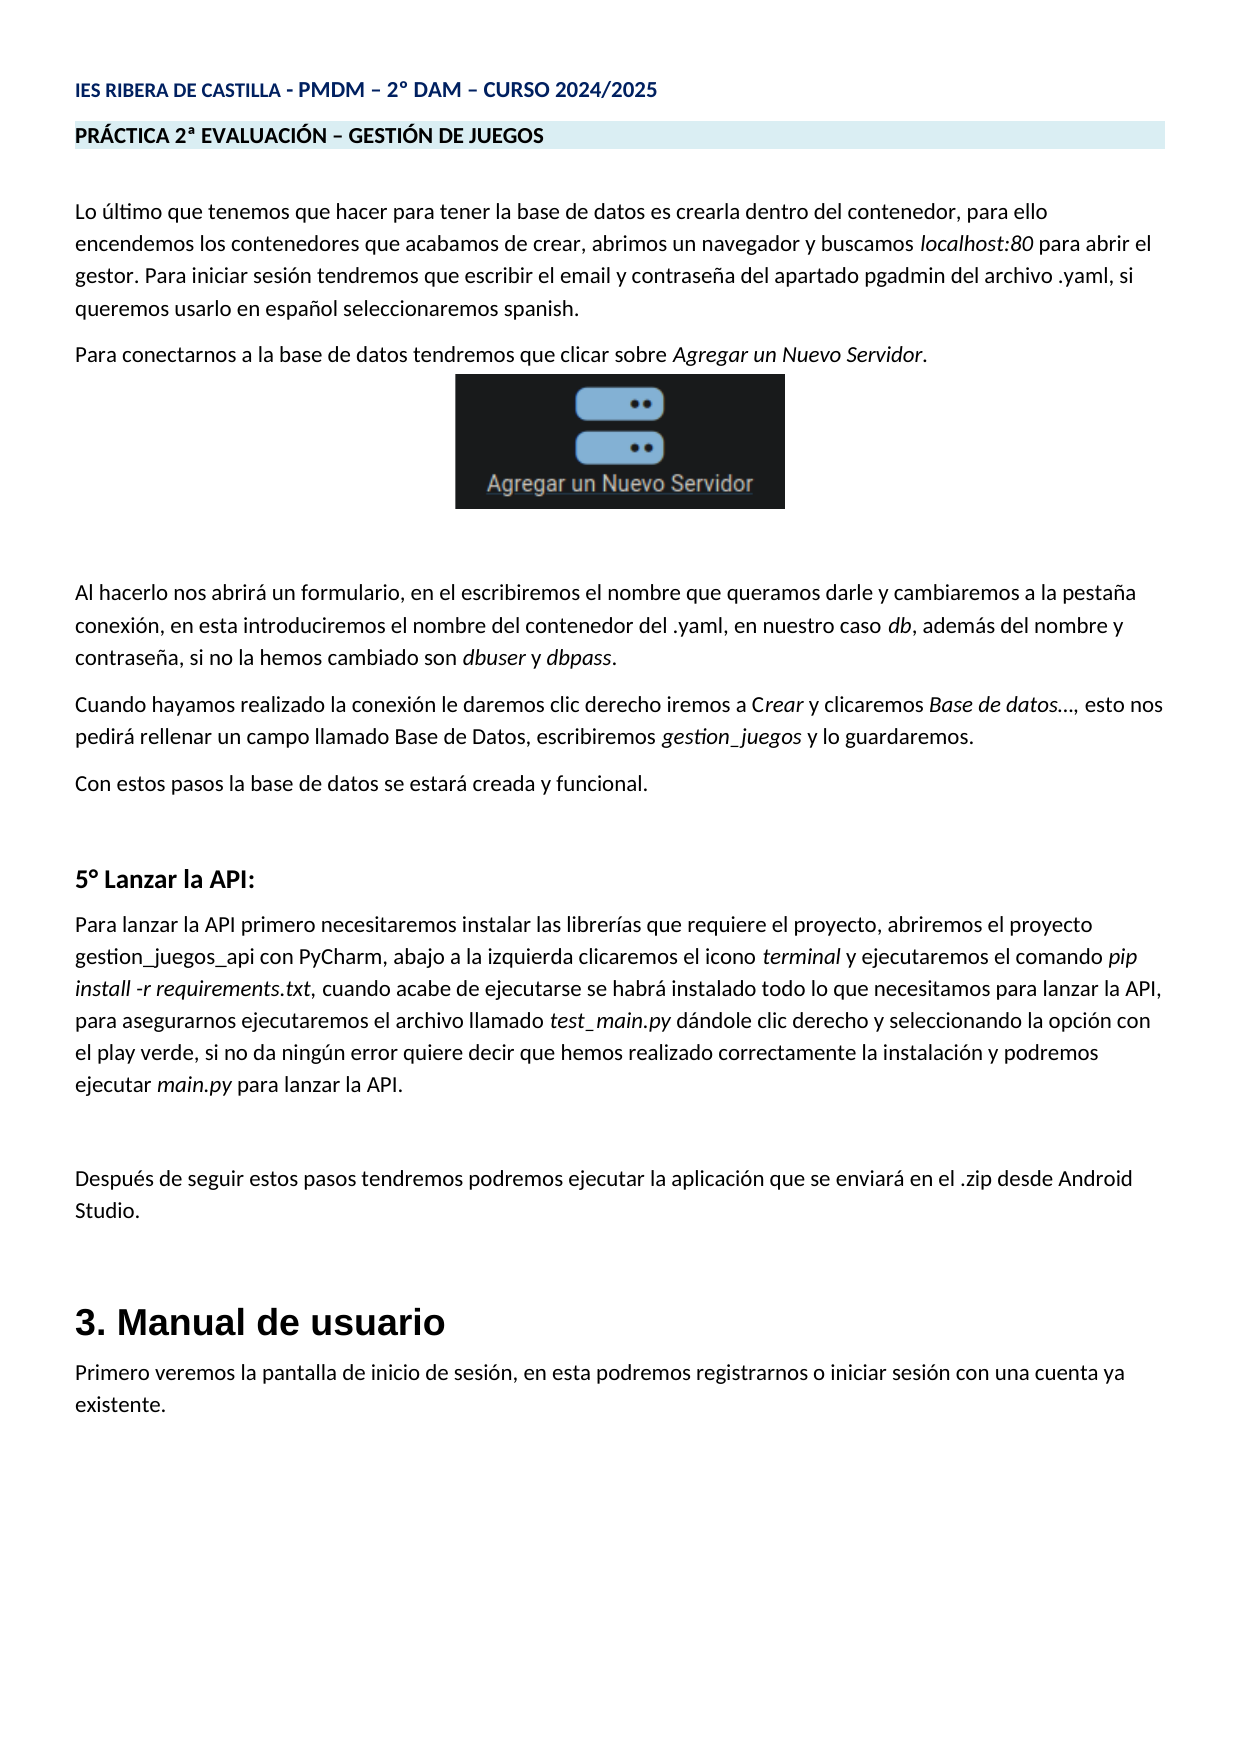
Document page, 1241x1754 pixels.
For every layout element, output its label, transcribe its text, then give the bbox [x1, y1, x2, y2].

text Cuando hayamos realizado la conexión le daremos clic derecho iremos a Crear y clicaremos Base de datos…, esto nos pedirá rellenar un campo llamado Base de Datos, escribiremos gestion_juegos y lo guardaremos. [75, 690, 1165, 750]
text Primero veremos la pantalla de inicio de sesión, en esta podremos registrarnos o iniciar sesión con una cuenta ya existente. [75, 1358, 1165, 1419]
text Con estos pasos la base de datos se estará creada y funcional. [75, 769, 1165, 797]
subtitle 5° Lanzar la API: [75, 862, 1165, 895]
picture [455, 374, 785, 509]
text Para lanzar la API primero necesitaremos instalar las librerías que requiere el proyecto, abriremos el proyecto gestion_juegos_api con PyCharm, abajo a la izquierda clicaremos el icono terminal y ejecutaremos el comando pip install -r requirements.txt, cuando acabe de ejecutarse se habrá instalado todo lo que necesitamos para lanzar la API, para asegurarnos ejecutaremos el archivo llamado test_main.py dándole clic derecho y seleccionando la opción con el play verde, si no da ningún error quiere decir que hemos realizado correctamente la instalación y podremos ejecutar main.py para lanzar la API. [75, 910, 1165, 1099]
subtitle 3. Manual de usuario [75, 1300, 1165, 1343]
text Para conectarnos a la base de datos tendremos que clicar sobre Agregar un Nuevo Servidor. [75, 340, 1165, 368]
text Lo último que tenemos que hacer para tener la base de datos es crearla dentro del contenedor, para ello encendemos los contenedores que acabamos de crear, abrimos un navegador y buscamos localhost:80 para abrir el gestor. Para iniciar sesión tendremos que escribir el email y contraseña del apartado pgadmin del archivo .yaml, si queremos usarlo en español seleccionaremos spanish. [75, 197, 1165, 322]
text Al hacerlo nos abrirá un formulario, en el escribiremos el nombre que queramos darle y cambiaremos a la pestaña conexión, en esta introduciremos el nombre del contenedor del .yaml, en nuestro caso db, además del nombre y contraseña, si no la hemos cambiado son dbuser y dbpass. [75, 578, 1165, 671]
text Después de seguir estos pasos tendremos podremos ejecutar la aplicación que se enviará en el .zip desde Android Studio. [75, 1164, 1165, 1224]
